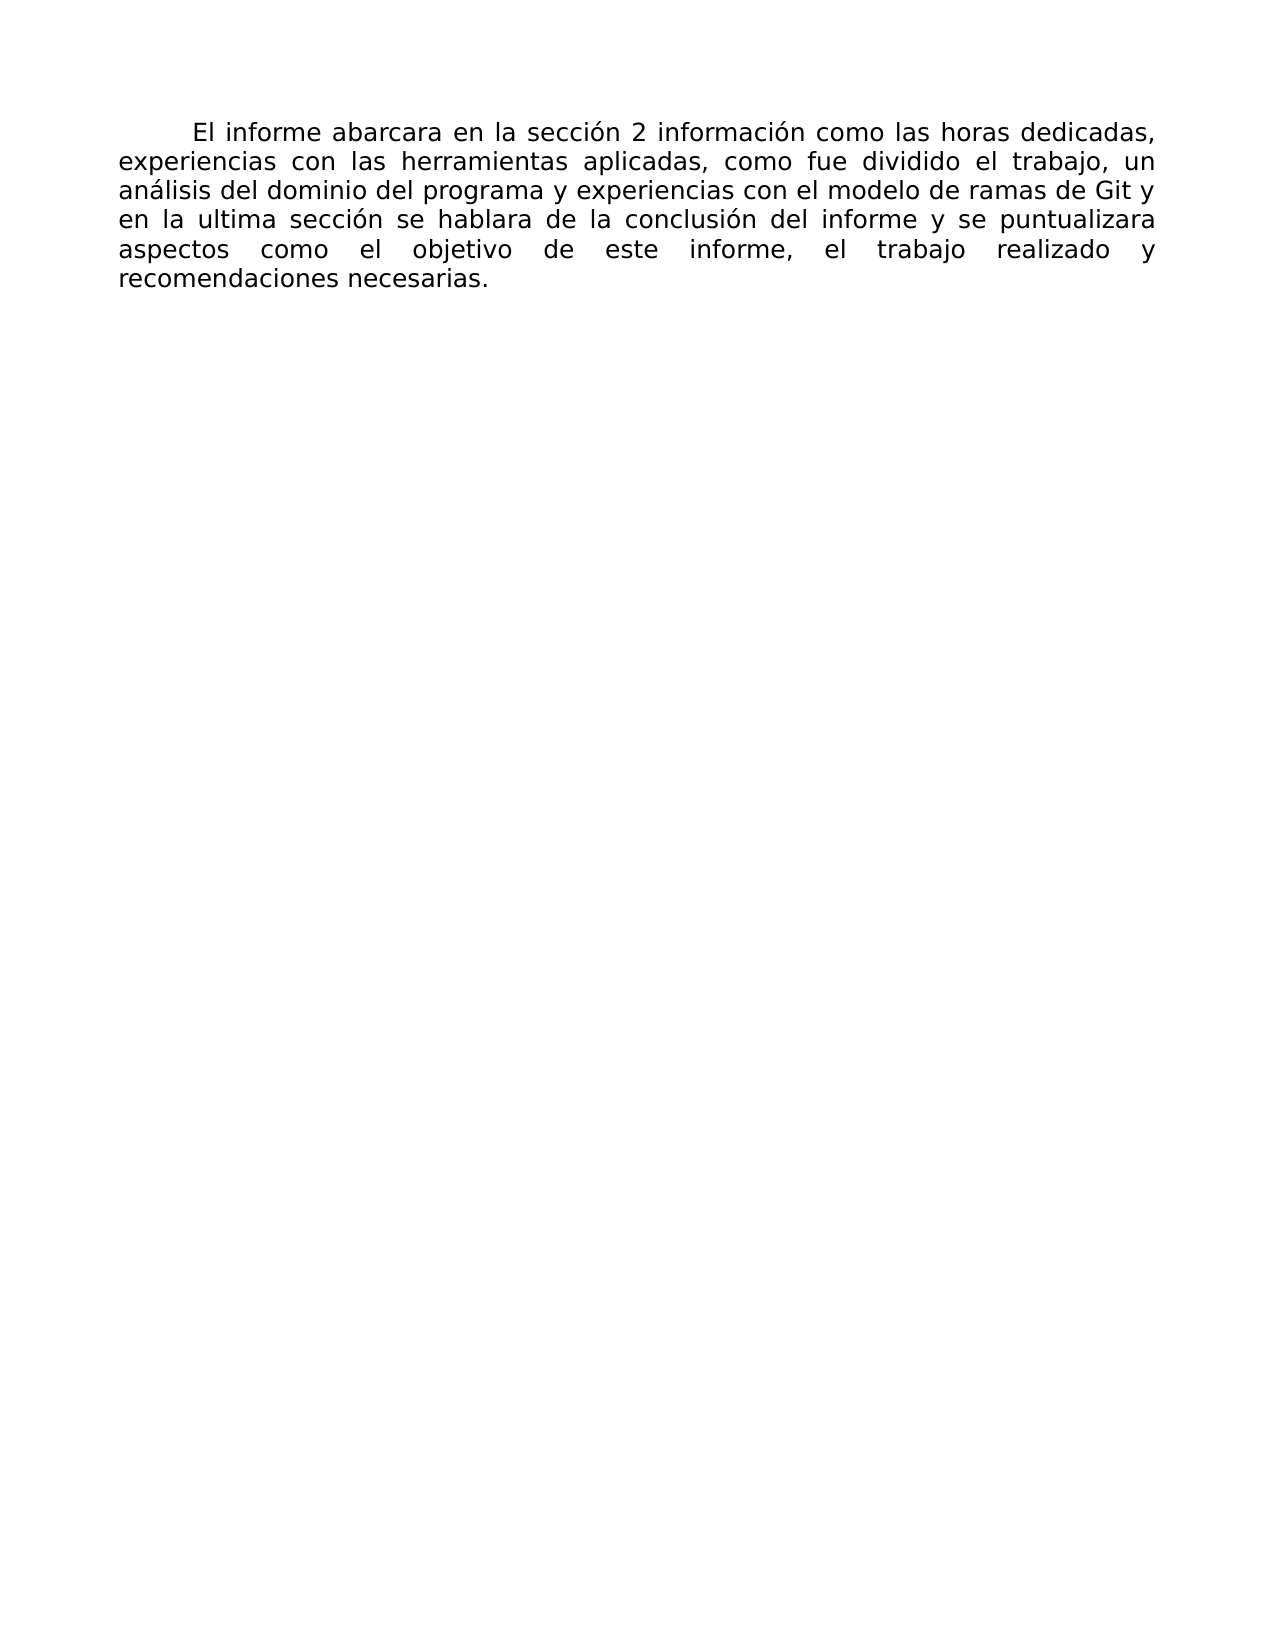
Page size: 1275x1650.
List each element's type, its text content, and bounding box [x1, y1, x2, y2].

text El informe abarcara en la sección 2 información como las horas dedicadas, experiencias con las herramientas aplicadas, como fue dividido el trabajo, un análisis del dominio del programa y experiencias con el modelo de ramas de Git y en la ultima sección se hablara de la conclusión del informe y se puntualizara aspectos como el objetivo de este informe, el trabajo realizado y recomendaciones necesarias. [118, 118, 1157, 293]
